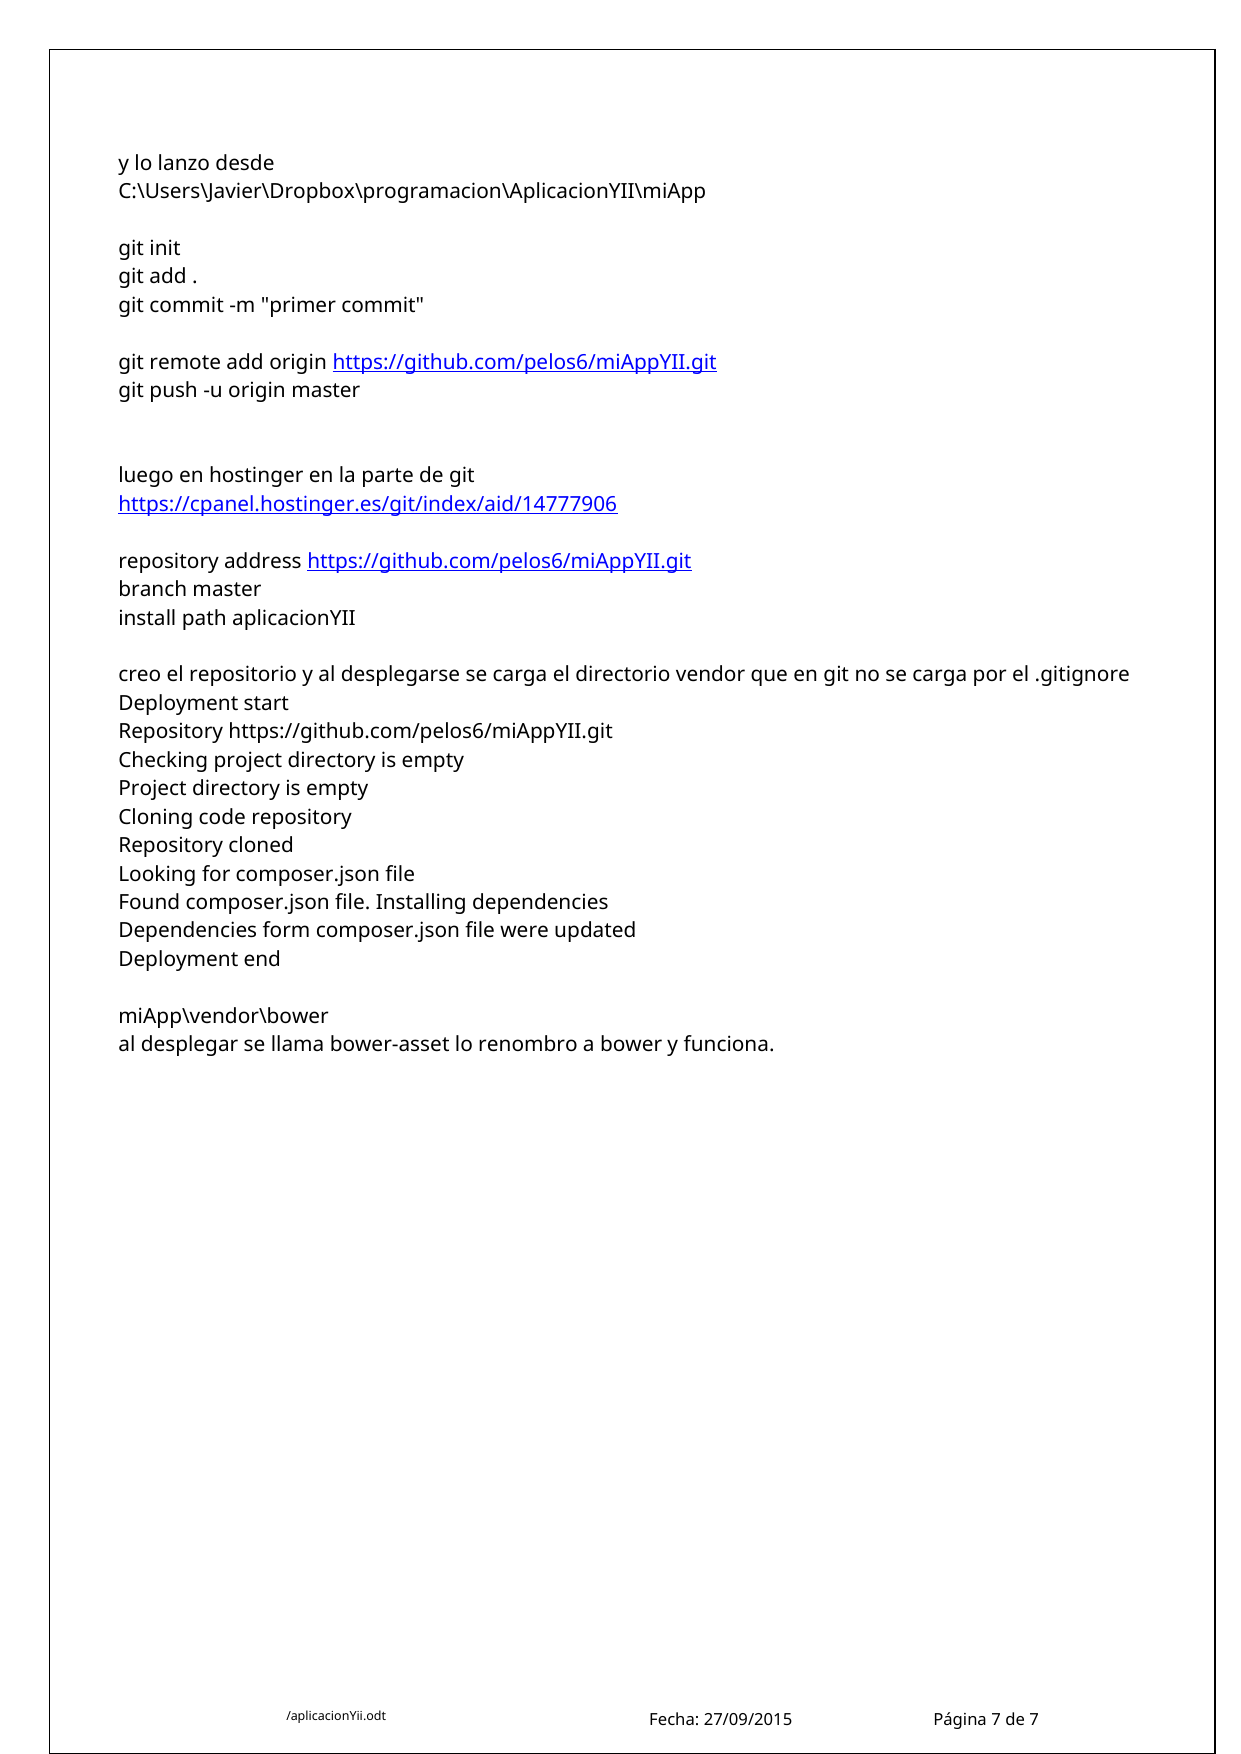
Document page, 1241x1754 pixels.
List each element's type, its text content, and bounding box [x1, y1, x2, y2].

text Found composer.json file. Installing dependencies [118, 887, 1146, 916]
text creo el repositorio y al desplegarse se carga el directorio vendor que en git no se carga por el .gitignore [118, 659, 1146, 688]
text https://cpanel.hostinger.es/git/index/aid/14777906 [118, 489, 1146, 517]
text Dependencies form composer.json file were updated [118, 916, 1146, 944]
text git commit -m "primer commit" [118, 290, 1146, 318]
text install path aplicacionYII [118, 603, 1146, 631]
text Checking project directory is empty [118, 745, 1146, 773]
text git remote add origin https://github.com/pelos6/miAppYII.git [118, 347, 1146, 375]
text al desplegar se llama bower-asset lo renombro a bower y funciona. [118, 1029, 1146, 1058]
text repository address https://github.com/pelos6/miAppYII.git [118, 546, 1146, 574]
text Deployment end [118, 944, 1146, 972]
text Cloning code repository [118, 802, 1146, 830]
text Repository https://github.com/pelos6/miAppYII.git [118, 716, 1146, 745]
text git add . [118, 261, 1146, 290]
text C:\Users\Javier\Dropbox\programacion\AplicacionYII\miApp [118, 176, 1146, 204]
text Project directory is empty [118, 773, 1146, 802]
text y lo lanzo desde [118, 148, 1146, 176]
text git push -u origin master [118, 375, 1146, 404]
text luego en hostinger en la parte de git [118, 461, 1146, 489]
text Deployment start [118, 688, 1146, 716]
text Looking for composer.json file [118, 859, 1146, 887]
text miApp\vendor\bower [118, 1001, 1146, 1029]
text Repository cloned [118, 830, 1146, 859]
text git init [118, 233, 1146, 261]
text branch master [118, 574, 1146, 603]
